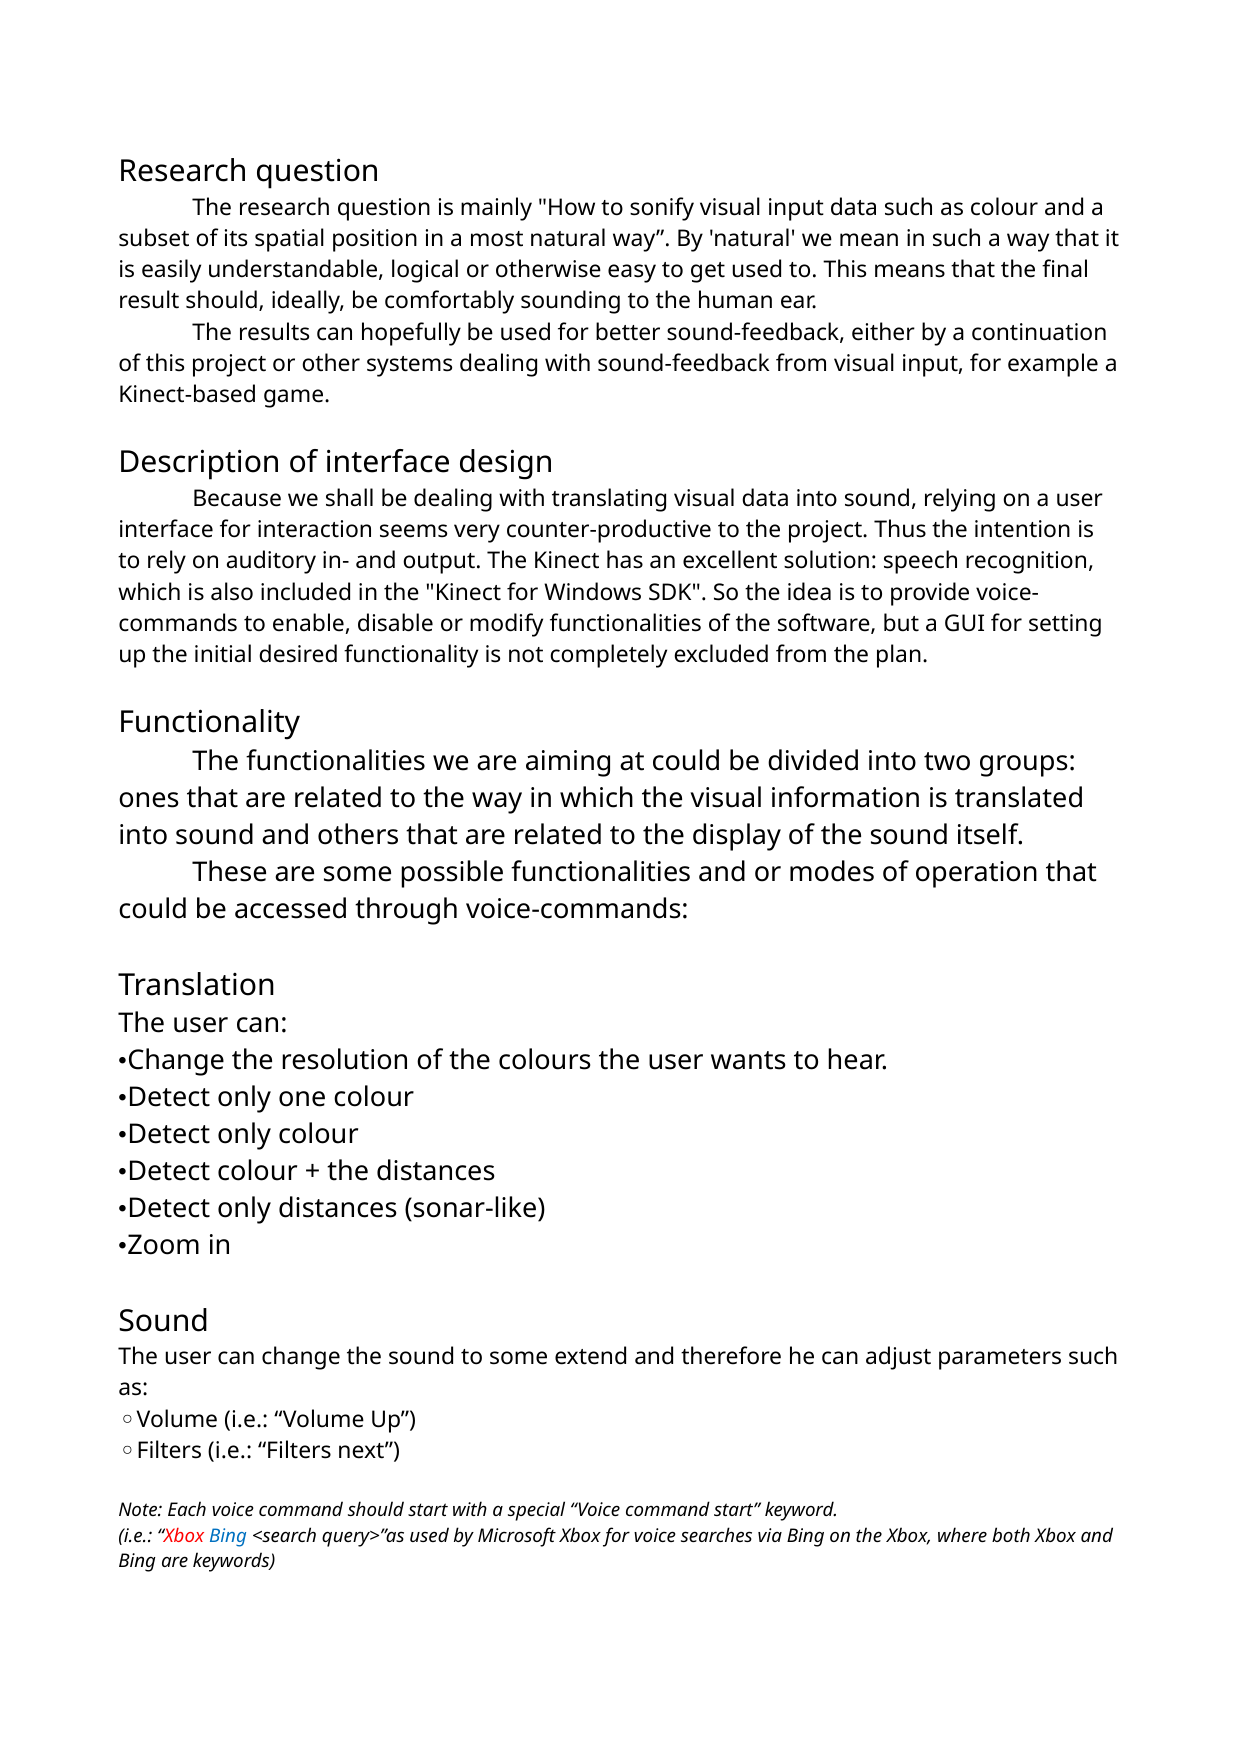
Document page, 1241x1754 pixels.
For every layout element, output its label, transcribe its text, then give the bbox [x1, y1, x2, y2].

text The user can change the sound to some extend and therefore he can adjust parameters such as: [118, 1340, 1122, 1403]
text Description of interface design [118, 441, 1122, 482]
list Zoom in [118, 1225, 1122, 1262]
text Sound [118, 1299, 1122, 1340]
text The functionalities we are aiming at could be divided into two groups: ones that are related to the way in which the visual information is translated into sound and others that are related to the display of the sound itself. [118, 742, 1122, 852]
list Filters (i.e.: “Filters next”) [118, 1434, 1122, 1465]
text The user can: [118, 1004, 1122, 1041]
text The research question is mainly "How to sonify visual input data such as colour and a subset of its spatial position in a most natural way”. By 'natural' we mean in such a way that it is easily understandable, logical or otherwise easy to get used to. This means that the final result should, ideally, be comfortably sounding to the human ear. [118, 191, 1122, 316]
text Research question [118, 149, 1122, 191]
list Detect only distances (sonar-like) [118, 1188, 1122, 1225]
list Detect colour + the distances [118, 1151, 1122, 1188]
text Functionality [118, 700, 1122, 742]
text Translation [118, 963, 1122, 1004]
list Detect only one colour [118, 1078, 1122, 1114]
list Change the resolution of the colours the user wants to hear. [118, 1041, 1122, 1078]
list Volume (i.e.: “Volume Up”) [118, 1403, 1122, 1434]
text Note: Each voice command should start with a special “Voice command start” keyword. [118, 1496, 1122, 1522]
text Because we shall be dealing with translating visual data into sound, relying on a user interface for interaction seems very counter-productive to the project. Thus the intention is to rely on auditory in- and output. The Kinect has an excellent solution: speech recognition, which is also included in the "Kinect for Windows SDK". So the idea is to provide voice-commands to enable, disable or modify functionalities of the software, but a GUI for setting up the initial desired functionality is not completely excluded from the plan. [118, 482, 1122, 669]
text (i.e.: “Xbox Bing <search query>”as used by Microsoft Xbox for voice searches via Bing on the Xbox, where both Xbox and Bing are keywords) [118, 1522, 1122, 1573]
text These are some possible functionalities and or modes of operation that could be accessed through voice-commands: [118, 852, 1122, 926]
text The results can hopefully be used for better sound-feedback, either by a continuation of this project or other systems dealing with sound-feedback from visual input, for example a Kinect-based game. [118, 316, 1122, 409]
list Detect only colour [118, 1114, 1122, 1151]
